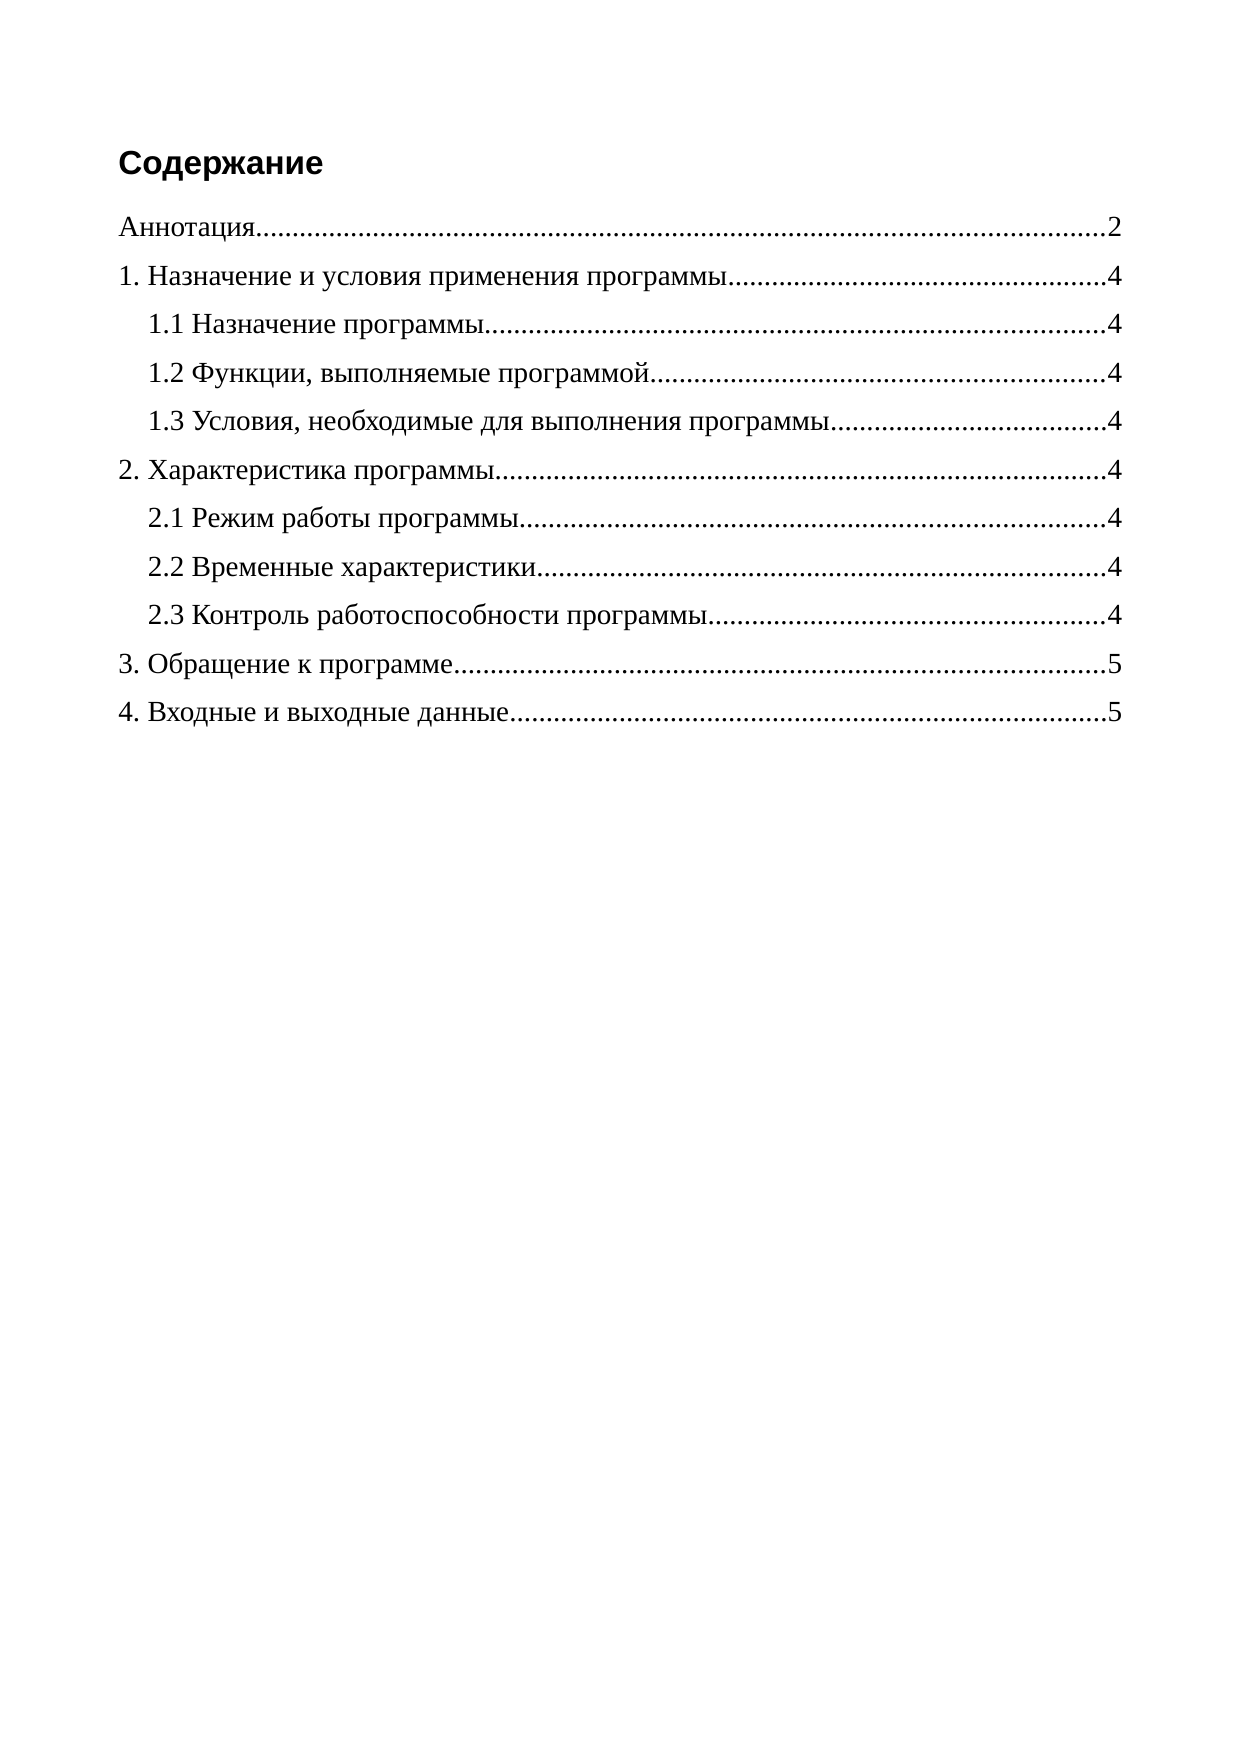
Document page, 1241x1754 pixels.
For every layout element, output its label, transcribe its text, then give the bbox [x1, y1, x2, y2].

text 2. Характеристика программы 4 [118, 452, 1122, 485]
subtitle Содержание [118, 143, 1122, 182]
text 2.2 Временные характеристики 4 [148, 549, 1122, 582]
text 1. Назначение и условия применения программы 4 [118, 258, 1122, 291]
text 4. Входные и выходные данные 5 [118, 694, 1122, 728]
text 2.1 Режим работы программы 4 [148, 500, 1122, 534]
text 1.2 Функции, выполняемые программой 4 [148, 355, 1122, 388]
text 2.3 Контроль работоспособности программы 4 [148, 597, 1122, 631]
text 1.3 Условия, необходимые для выполнения программы 4 [148, 403, 1122, 437]
text 1.1 Назначение программы 4 [148, 306, 1122, 340]
text Аннотация 2 [118, 209, 1122, 243]
text 3. Обращение к программе 5 [118, 646, 1122, 679]
